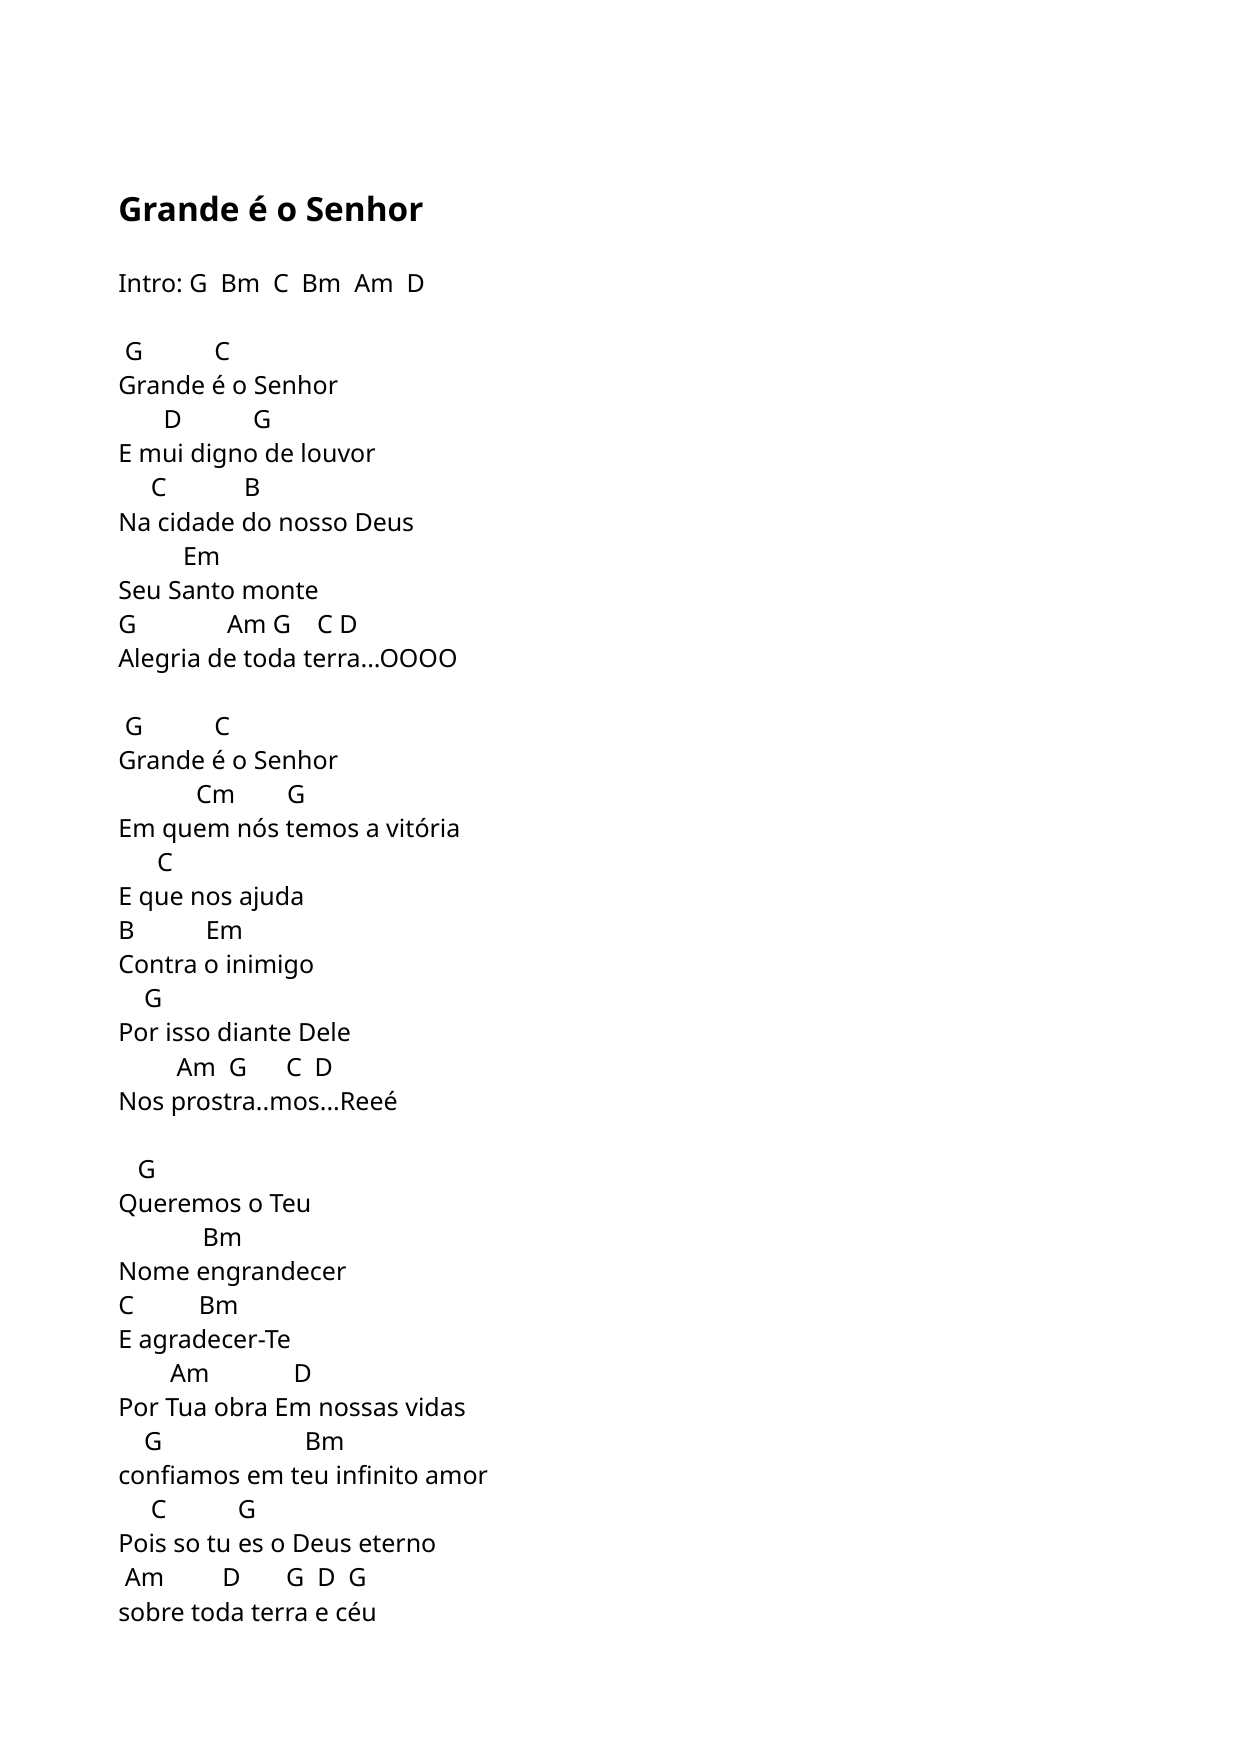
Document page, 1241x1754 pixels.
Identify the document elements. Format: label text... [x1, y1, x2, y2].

text Am D G D G [118, 1560, 1122, 1594]
text G C [118, 334, 1122, 368]
text Alegria de toda terra...OOOO [118, 640, 1122, 674]
text Nome engrandecer [118, 1253, 1122, 1288]
text Seu Santo monte [118, 572, 1122, 606]
text Queremos o Teu [118, 1185, 1122, 1219]
text D G [118, 402, 1122, 436]
text Grande é o Senhor [118, 368, 1122, 402]
text G C [118, 708, 1122, 743]
text G [118, 1151, 1122, 1185]
text C Bm [118, 1288, 1122, 1322]
text E mui digno de louvor [118, 436, 1122, 470]
text Na cidade do nosso Deus [118, 504, 1122, 538]
text G [118, 981, 1122, 1015]
text C G [118, 1492, 1122, 1526]
text Grande é o Senhor [118, 743, 1122, 777]
text Nos prostra..mos...Reeé [118, 1083, 1122, 1117]
text Am G C D [118, 1049, 1122, 1083]
text Bm [118, 1219, 1122, 1253]
text Grande é o Senhor [118, 186, 1122, 232]
text B Em [118, 913, 1122, 947]
text Pois so tu es o Deus eterno [118, 1526, 1122, 1560]
text Am D [118, 1356, 1122, 1390]
text G Am G C D [118, 606, 1122, 640]
text C [118, 845, 1122, 879]
text Por Tua obra Em nossas vidas [118, 1390, 1122, 1424]
text Em [118, 538, 1122, 572]
text sobre toda terra e céu [118, 1594, 1122, 1628]
text C B [118, 470, 1122, 504]
text confiamos em teu infinito amor [118, 1458, 1122, 1492]
text Contra o inimigo [118, 947, 1122, 981]
text E agradecer-Te [118, 1322, 1122, 1356]
text Por isso diante Dele [118, 1015, 1122, 1049]
text Intro: G Bm C Bm Am D [118, 266, 1122, 300]
text E que nos ajuda [118, 879, 1122, 913]
text Em quem nós temos a vitória [118, 811, 1122, 845]
text G Bm [118, 1424, 1122, 1458]
text Cm G [118, 777, 1122, 811]
